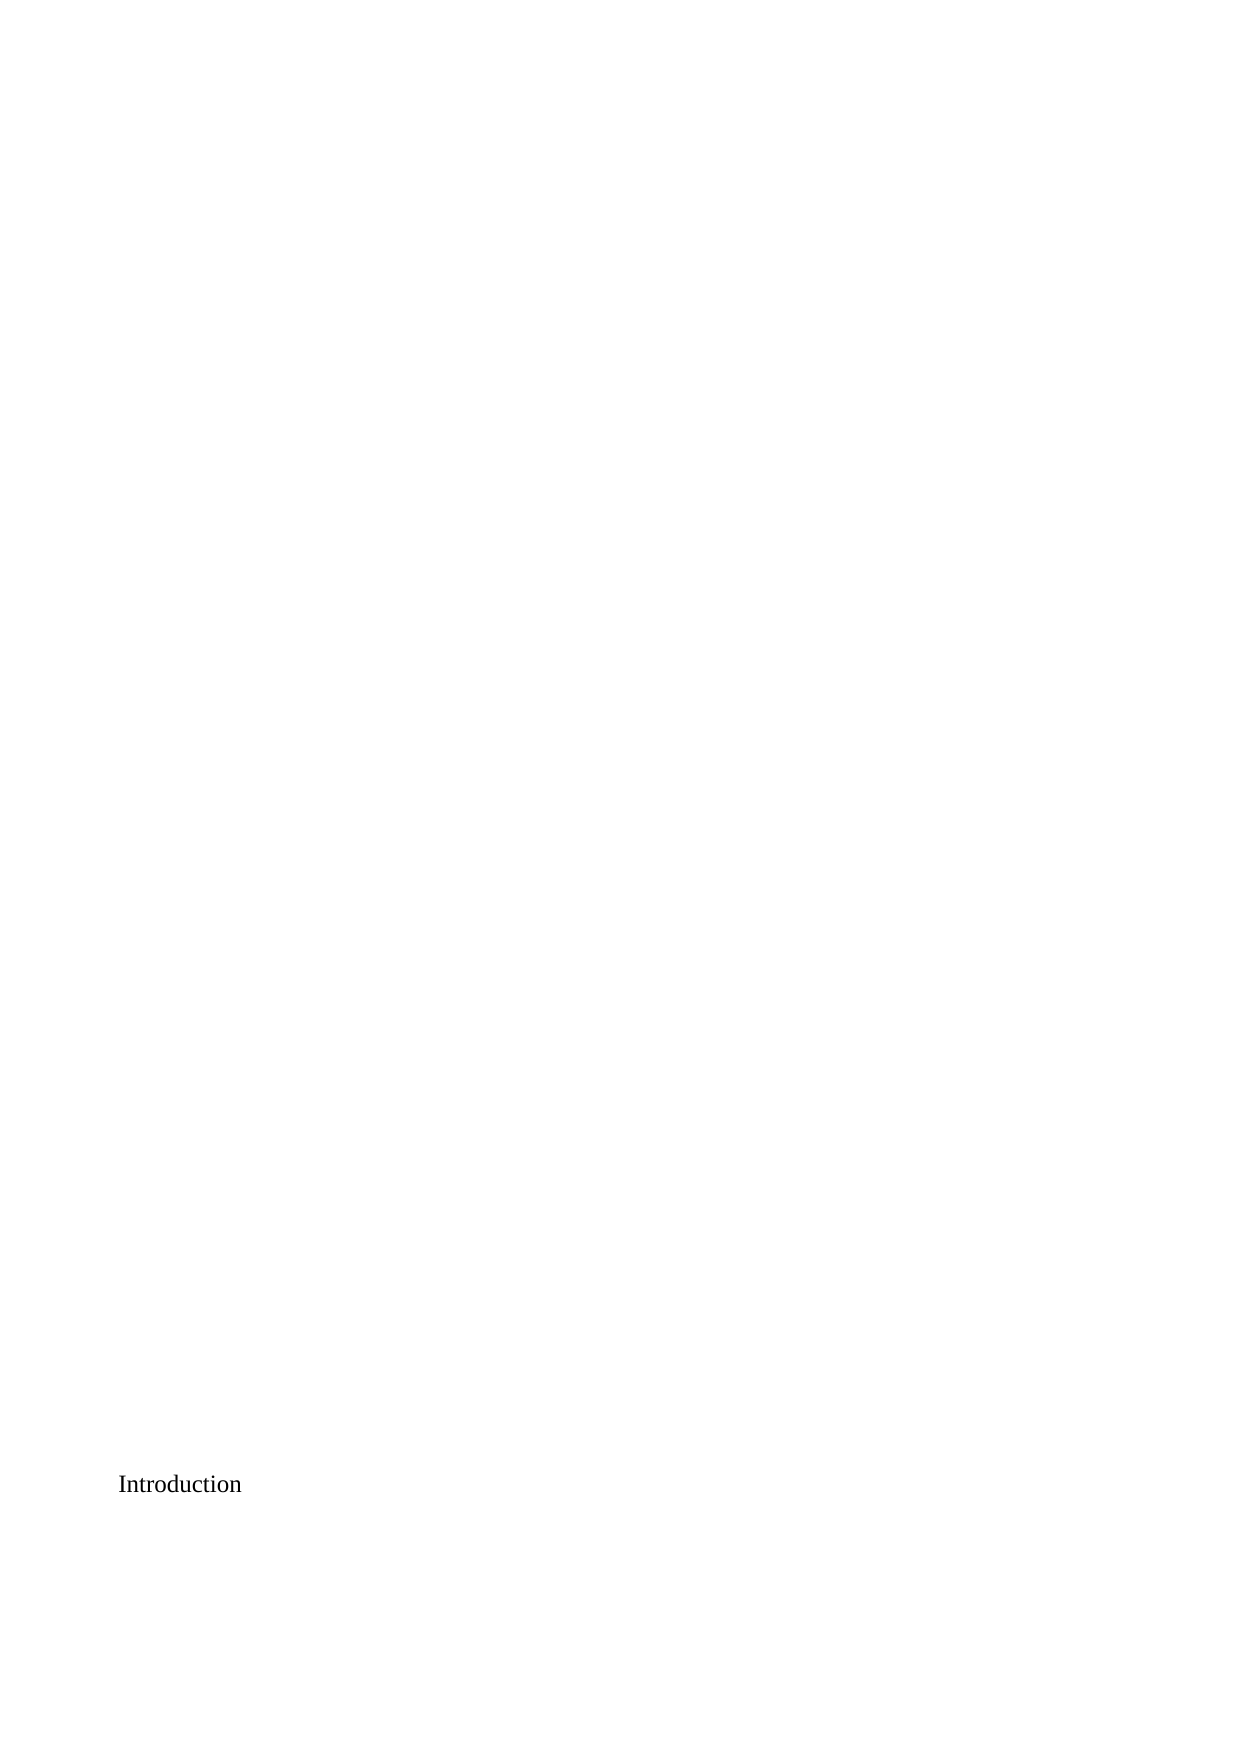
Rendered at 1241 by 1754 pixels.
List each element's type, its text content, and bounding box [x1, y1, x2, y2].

text Introduction [118, 1469, 1122, 1498]
